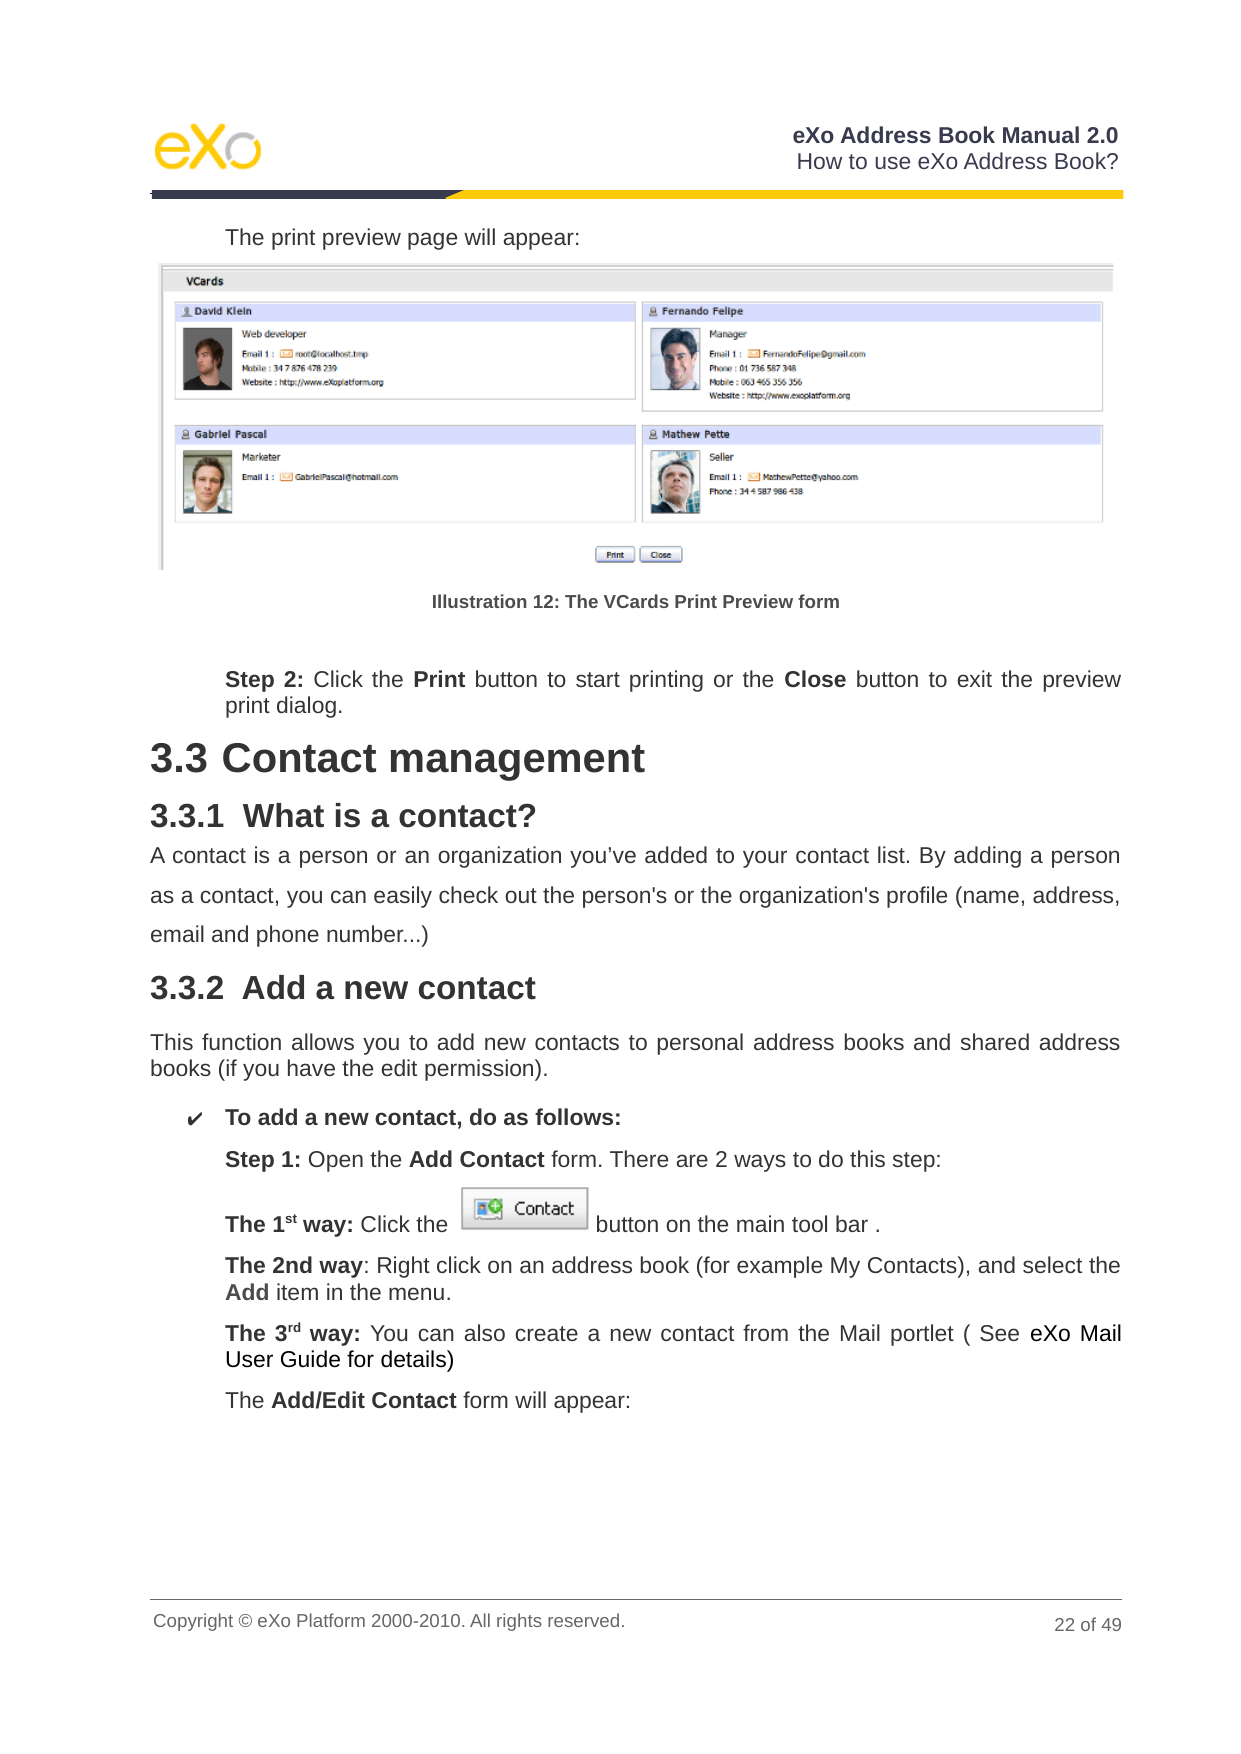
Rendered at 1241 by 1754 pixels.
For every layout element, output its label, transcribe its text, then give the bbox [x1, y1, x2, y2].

picture [158, 263, 1114, 570]
list The print preview page will appear: [187, 223, 1122, 250]
list The Add/Edit Contact form will appear: [187, 1387, 1122, 1414]
list Step 2: Click the Print button to start printing or the Close button to exit the preview print dialog. [187, 666, 1122, 718]
picture [461, 1186, 589, 1233]
subtitle What is a contact? [150, 796, 1122, 834]
list The 2nd way: Right click on an address book (for example My Contacts), and select the Add item in the menu. [187, 1252, 1122, 1305]
list To add a new contact, do as follows: [187, 1104, 1122, 1131]
text A contact is a person or an organization you’ve added to your contact list. By adding a person as a contact, you can easily check out the person's or the organization's profile (name, address, email and phone number...) [150, 842, 1122, 947]
picture [151, 190, 1124, 199]
text This function allows you to add new contacts to personal address books and shared address books (if you have the edit permission). [150, 1029, 1122, 1082]
subtitle Add a new contact [150, 968, 1122, 1006]
picture [155, 123, 262, 170]
list The 1st way: Click the button on the main tool bar . [187, 1187, 1122, 1237]
subtitle Contact management [150, 733, 1122, 781]
list Illustration 12: The VCards Print Preview form [158, 570, 1113, 613]
list Step 1: Open the Add Contact form. There are 2 ways to do this step: [187, 1146, 1122, 1172]
list The 3rd way: You can also create a new contact from the Mail portlet ( See eXo Mail User Guide for details) [187, 1320, 1122, 1372]
